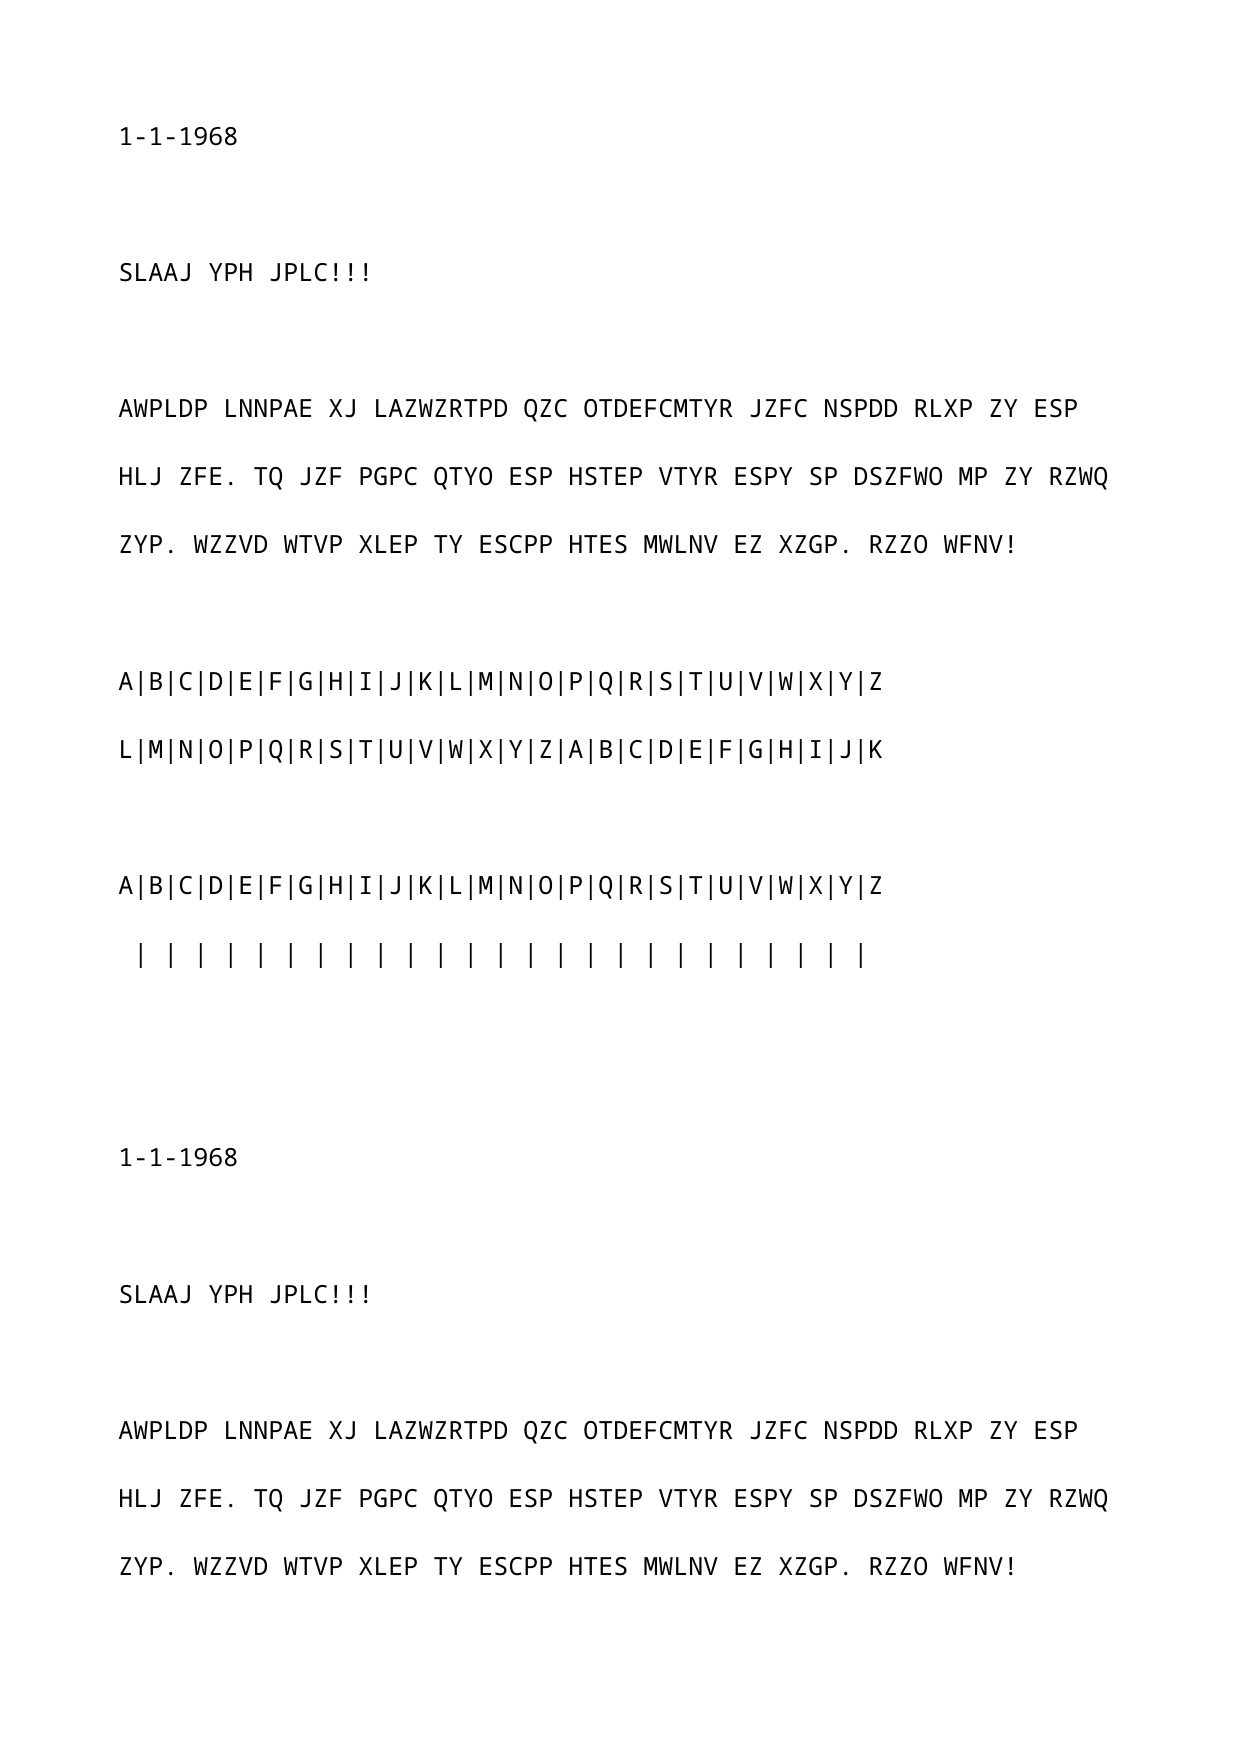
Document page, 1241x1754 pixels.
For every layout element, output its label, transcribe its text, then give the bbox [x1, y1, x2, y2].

text | | | | | | | | | | | | | | | | | | | | | | | | | [118, 936, 1122, 970]
text A|B|C|D|E|F|G|H|I|J|K|L|M|N|O|P|Q|R|S|T|U|V|W|X|Y|Z [118, 867, 1122, 902]
text A|B|C|D|E|F|G|H|I|J|K|L|M|N|O|P|Q|R|S|T|U|V|W|X|Y|Z [118, 663, 1122, 697]
text SLAAJ YPH JPLC!!! [118, 254, 1122, 288]
text 1-1-1968 [118, 1140, 1122, 1174]
text AWPLDP LNNPAE XJ LAZWZRTPD QZC OTDEFCMTYR JZFC NSPDD RLXP ZY ESP HLJ ZFE. TQ JZF PGPC QTYO ESP HSTEP VTYR ESPY SP DSZFWO MP ZY RZWQ ZYP. WZZVD WTVP XLEP TY ESCPP HTES MWLNV EZ XZGP. RZZO WFNV! [118, 1412, 1122, 1583]
text 1-1-1968 [118, 118, 1122, 152]
text AWPLDP LNNPAE XJ LAZWZRTPD QZC OTDEFCMTYR JZFC NSPDD RLXP ZY ESP HLJ ZFE. TQ JZF PGPC QTYO ESP HSTEP VTYR ESPY SP DSZFWO MP ZY RZWQ ZYP. WZZVD WTVP XLEP TY ESCPP HTES MWLNV EZ XZGP. RZZO WFNV! [118, 391, 1122, 561]
text SLAAJ YPH JPLC!!! [118, 1276, 1122, 1310]
text L|M|N|O|P|Q|R|S|T|U|V|W|X|Y|Z|A|B|C|D|E|F|G|H|I|J|K [118, 731, 1122, 765]
